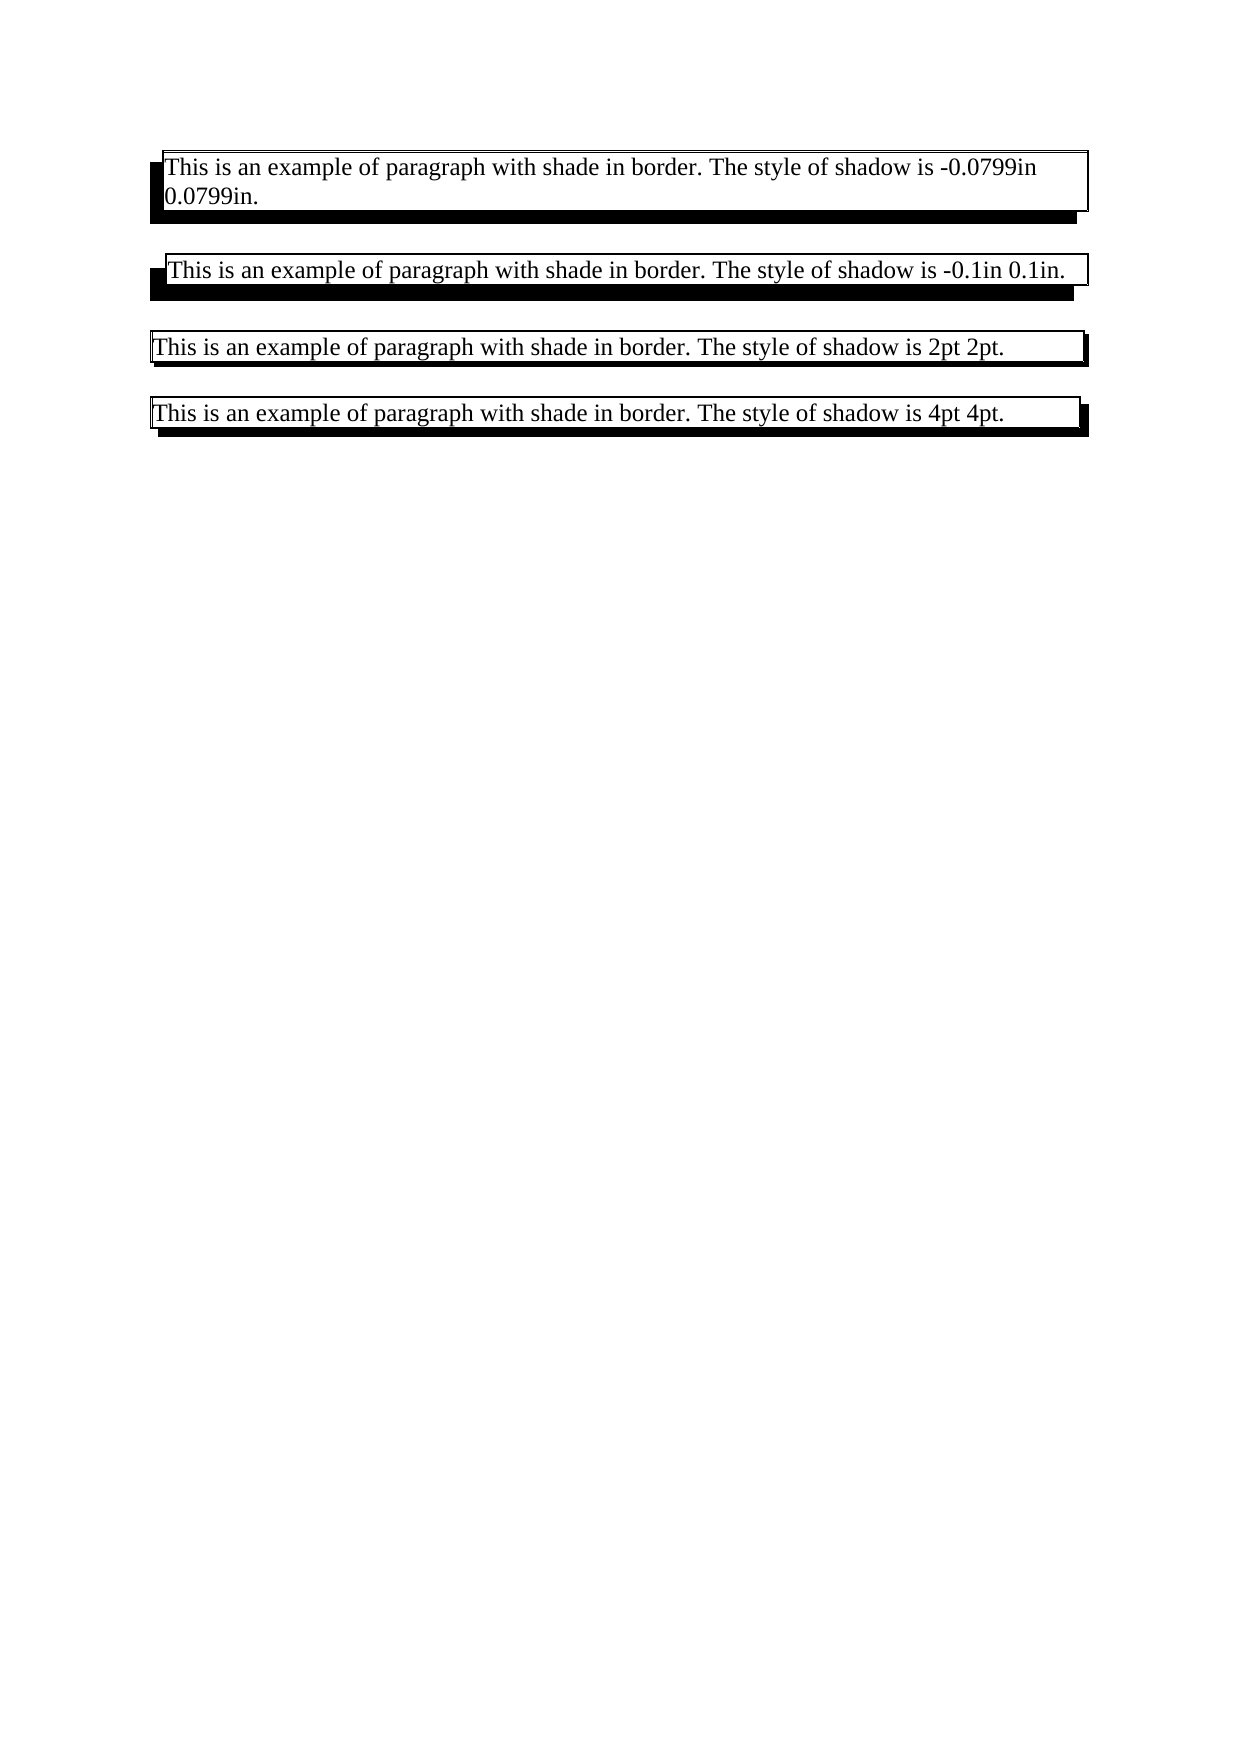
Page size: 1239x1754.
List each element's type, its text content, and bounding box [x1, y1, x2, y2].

text This is an example of paragraph with shade in border. The style of shadow is 4pt 4pt. [153, 398, 1079, 427]
text This is an example of paragraph with shade in border. The style of shadow is -0.0799in 0.0799in. [164, 153, 1087, 210]
text This is an example of paragraph with shade in border. The style of shadow is -0.1in 0.1in. [167, 255, 1087, 284]
text This is an example of paragraph with shade in border. The style of shadow is 2pt 2pt. [153, 332, 1083, 361]
